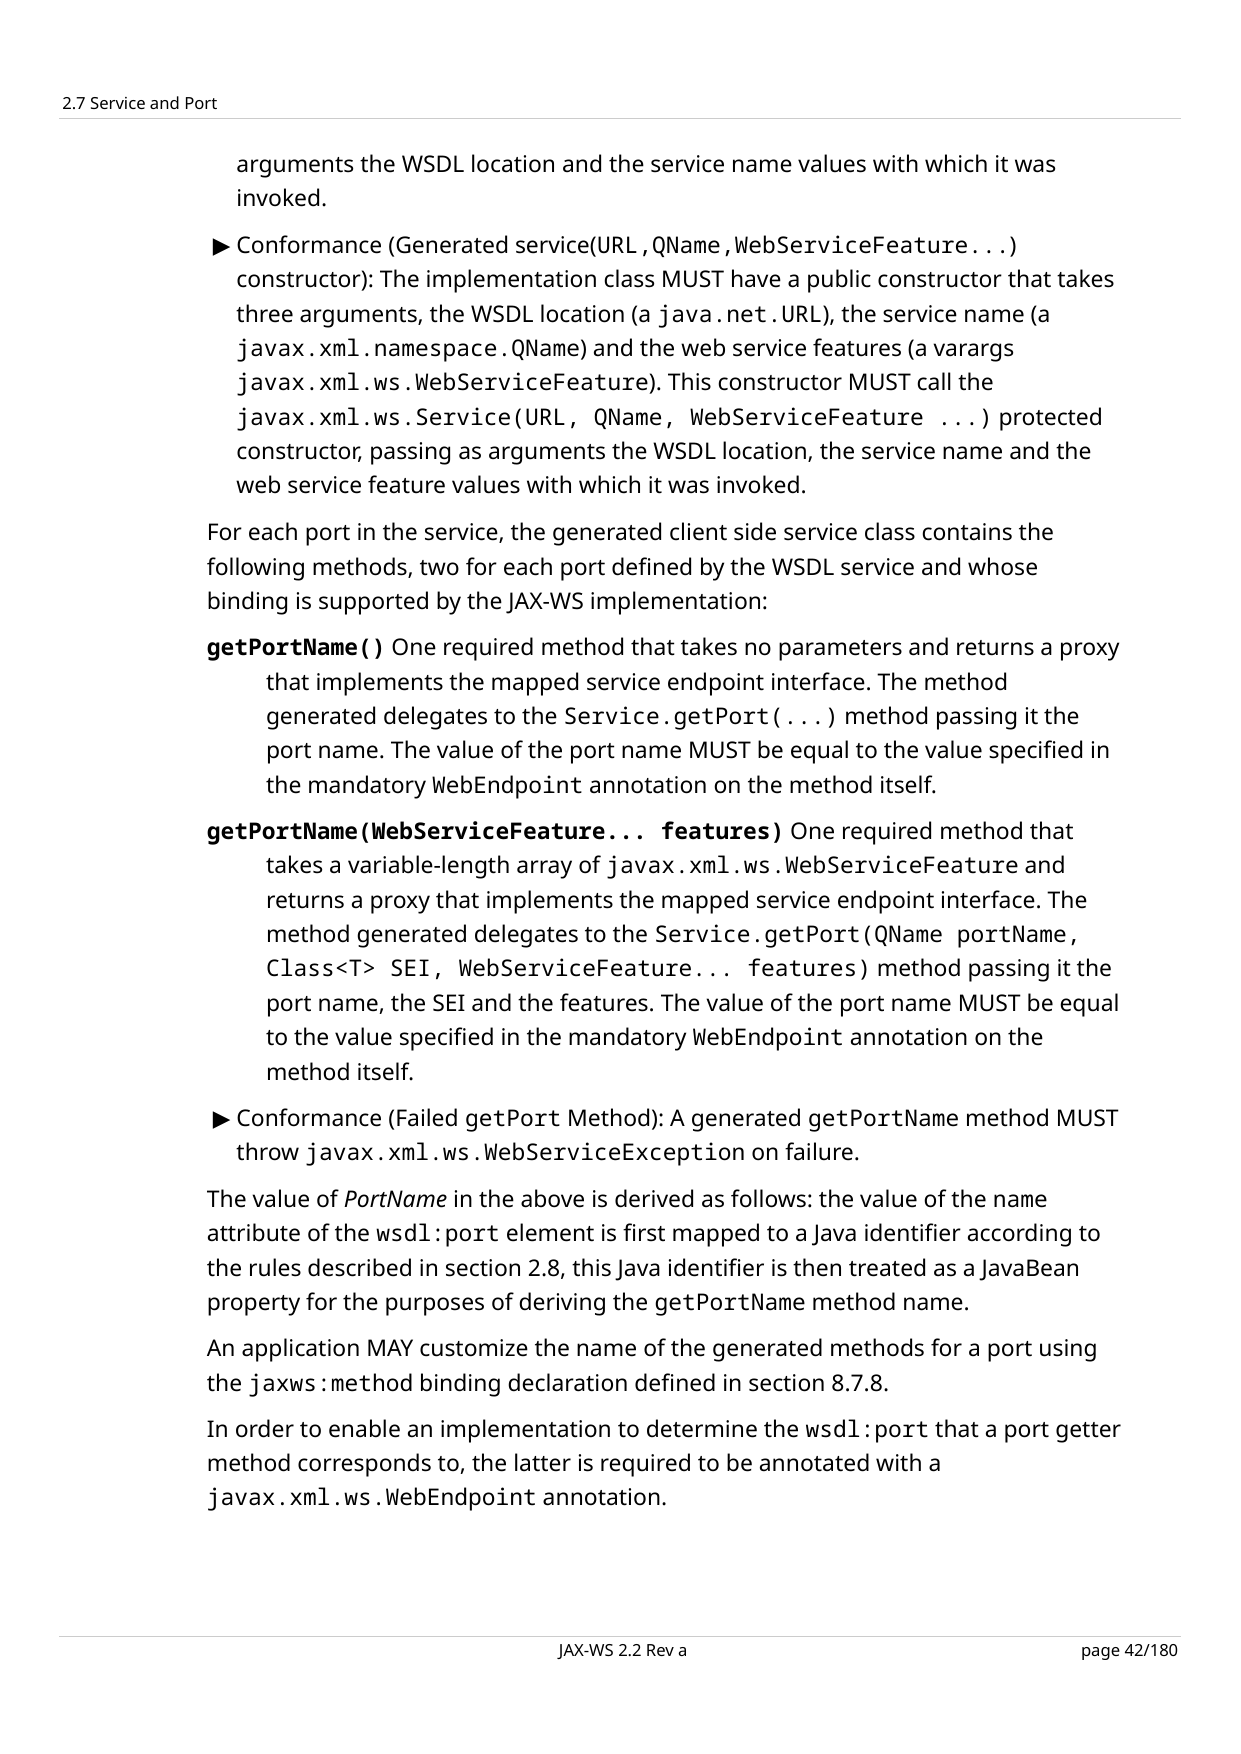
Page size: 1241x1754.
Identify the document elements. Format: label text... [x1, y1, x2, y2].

text The value of PortName in the above is derived as follows: the value of the name attribute of the wsdl:port element is first mapped to a Java identifier according to the rules described in section 2.8, this Java identifier is then treated as a JavaBean property for the purposes of deriving the getPortName method name. [207, 1183, 1122, 1317]
text In order to enable an implementation to determine the wsdl:port that a port getter method corresponds to, the latter is required to be annotated with a javax.xml.ws.WebEndpoint annotation. [207, 1413, 1122, 1513]
text For each port in the service, the generated client side service class contains the following methods, two for each port defined by the WSDL service and whose binding is supported by the JAX-WS implementation: [207, 516, 1122, 616]
list Conformance (Generated service(URL,QName,WebServiceFeature...) constructor): The implementation class MUST have a public constructor that takes three arguments, the WSDL location (a java.net.URL), the service name (a javax.xml.namespace.QName) and the web service features (a varargs javax.xml.ws.WebServiceFeature). This constructor MUST call the javax.xml.ws.Service(URL, QName, WebServiceFeature ...) protected constructor, passing as arguments the WSDL location, the service name and the web service feature values with which it was invoked. [221, 229, 1122, 501]
text An application MAY customize the name of the generated methods for a port using the jaxws:method binding declaration defined in section 8.7.8. [207, 1332, 1122, 1398]
list Conformance (Generated service(URL,QName) constructor): The implementation class MUST have a public constructor that takes two arguments, the WSDL location (a java.net.URL) and the service name (a javax.xml.namespace.QName). This constructor MUST call the javax.xml.ws.Service(URL, QName) protected constructor, passing as arguments the WSDL location and the service name values with which it was invoked. [221, 147, 1122, 213]
text getPortName() One required method that takes no parameters and returns a proxy that implements the mapped service endpoint interface. The method generated delegates to the Service.getPort(...) method passing it the port name. The value of the port name MUST be equal to the value specified in the mandatory WebEndpoint annotation on the method itself. [207, 631, 1122, 800]
list Conformance (Failed getPort Method): A generated getPortName method MUST throw javax.xml.ws.WebServiceException on failure. [221, 1102, 1122, 1167]
text getPortName(WebServiceFeature... features) One required method that takes a variable-length array of javax.xml.ws.WebServiceFeature and returns a proxy that implements the mapped service endpoint interface. The method generated delegates to the Service.getPort(QName portName, Class<T> SEI, WebServiceFeature... features) method passing it the port name, the SEI and the features. The value of the port name MUST be equal to the value specified in the mandatory WebEndpoint annotation on the method itself. [207, 815, 1122, 1087]
